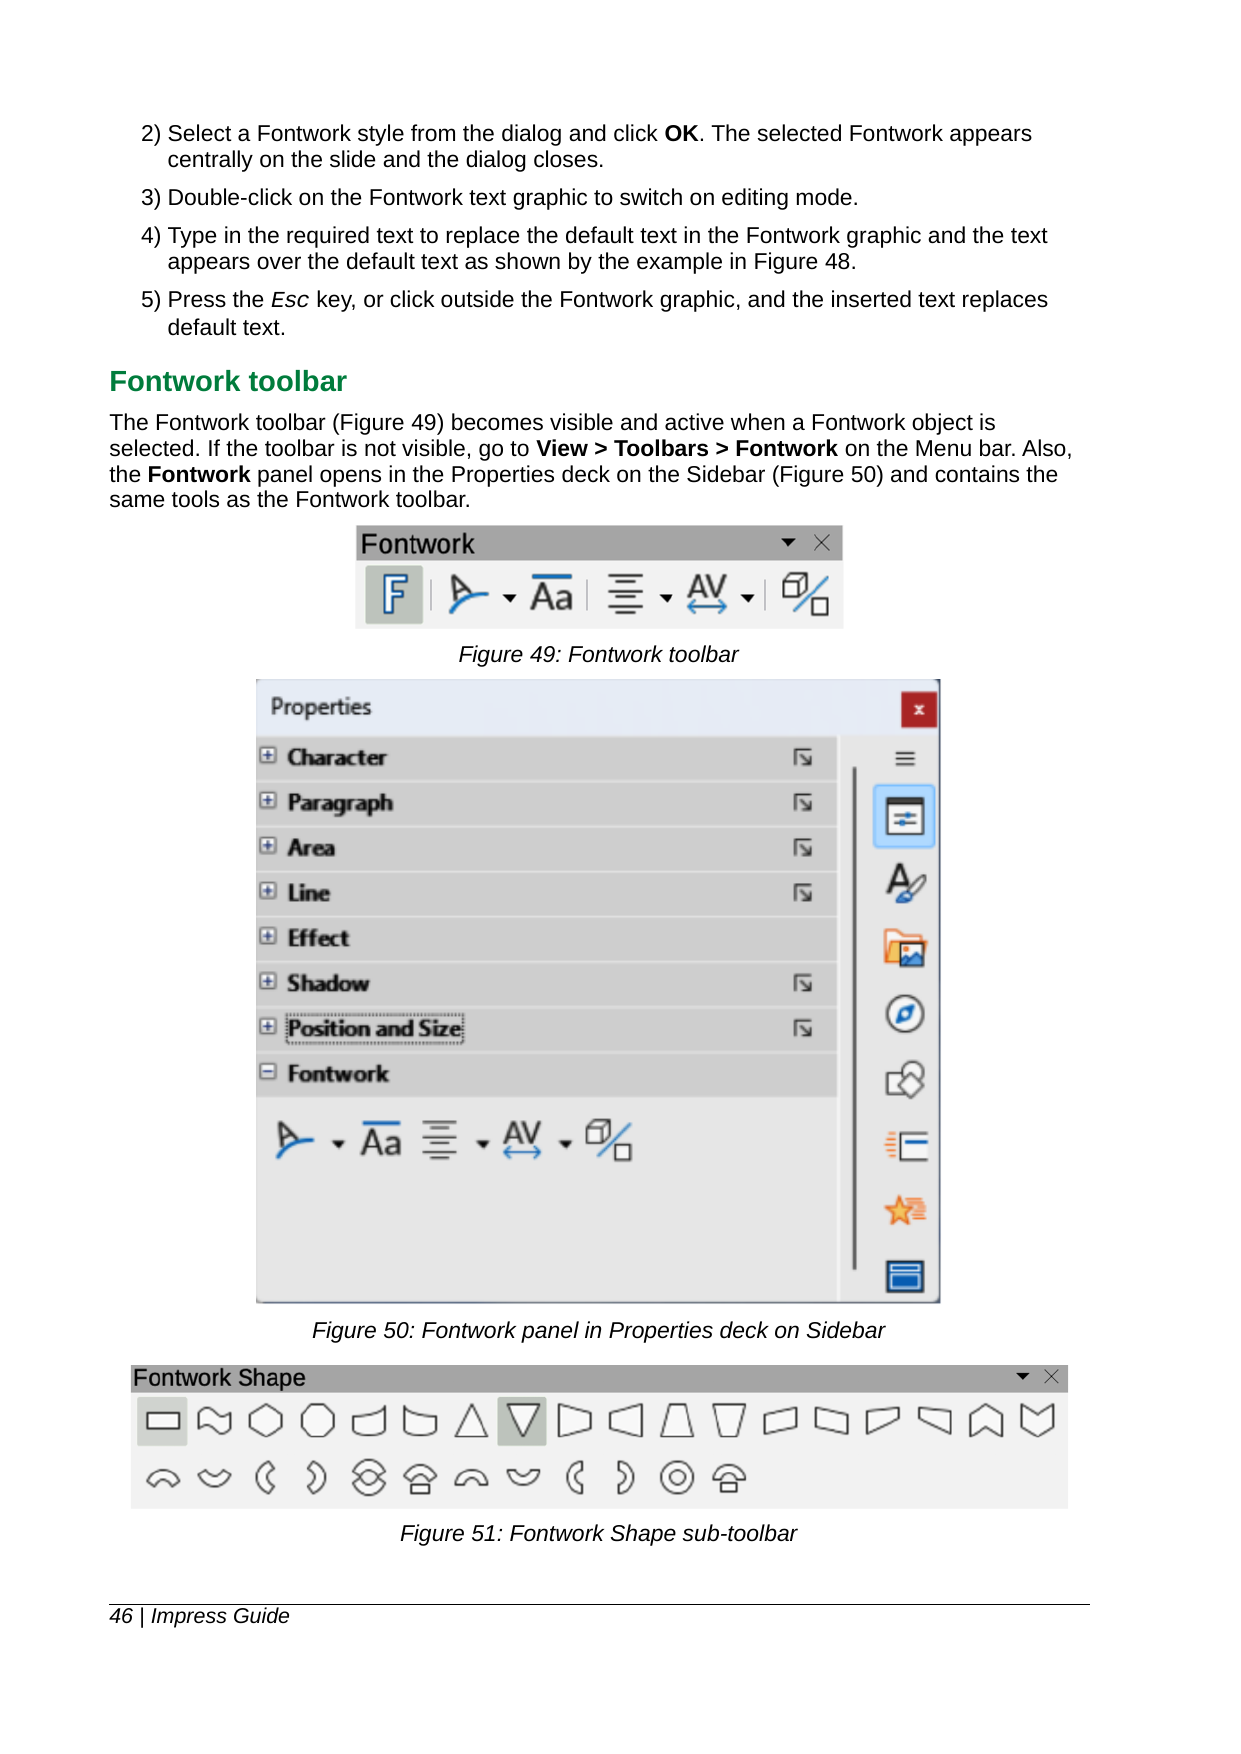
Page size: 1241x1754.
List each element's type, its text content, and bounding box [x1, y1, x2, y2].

list Press the Esc key, or click outside the Fontwork graphic, and the inserted text replaces default text. [153, 287, 1090, 340]
text Figure 51: Fontwork Shape sub-toolbar [131, 1521, 1068, 1547]
picture [130, 1365, 1069, 1509]
subtitle Fontwork toolbar [109, 365, 1090, 397]
text Figure 49: Fontwork toolbar [355, 641, 843, 667]
list Double-click on the Fontwork text graphic to switch on editing mode. [153, 185, 1090, 210]
text The Fontwork toolbar (Figure 49) becomes visible and active when a Fontwork object is selected. If the toolbar is not visible, go to View > Toolbars > Fontwork on the Menu bar. Also, the Fontwork panel opens in the Properties deck on the Sidebar (Figure 50) and contains the same tools as the Fontwork toolbar. [109, 410, 1090, 512]
picture [355, 525, 844, 629]
list Type in the required text to replace the default text in the Fontwork graphic and the text appears over the default text as shown by the example in Figure 48. [153, 223, 1090, 274]
list Select a Fontwork style from the dialog and click OK. The selected Fontwork appears centrally on the slide and the dialog closes. [153, 121, 1090, 172]
text Figure 50: Fontwork panel in Properties deck on Sidebar [256, 1317, 943, 1343]
picture [256, 679, 943, 1306]
